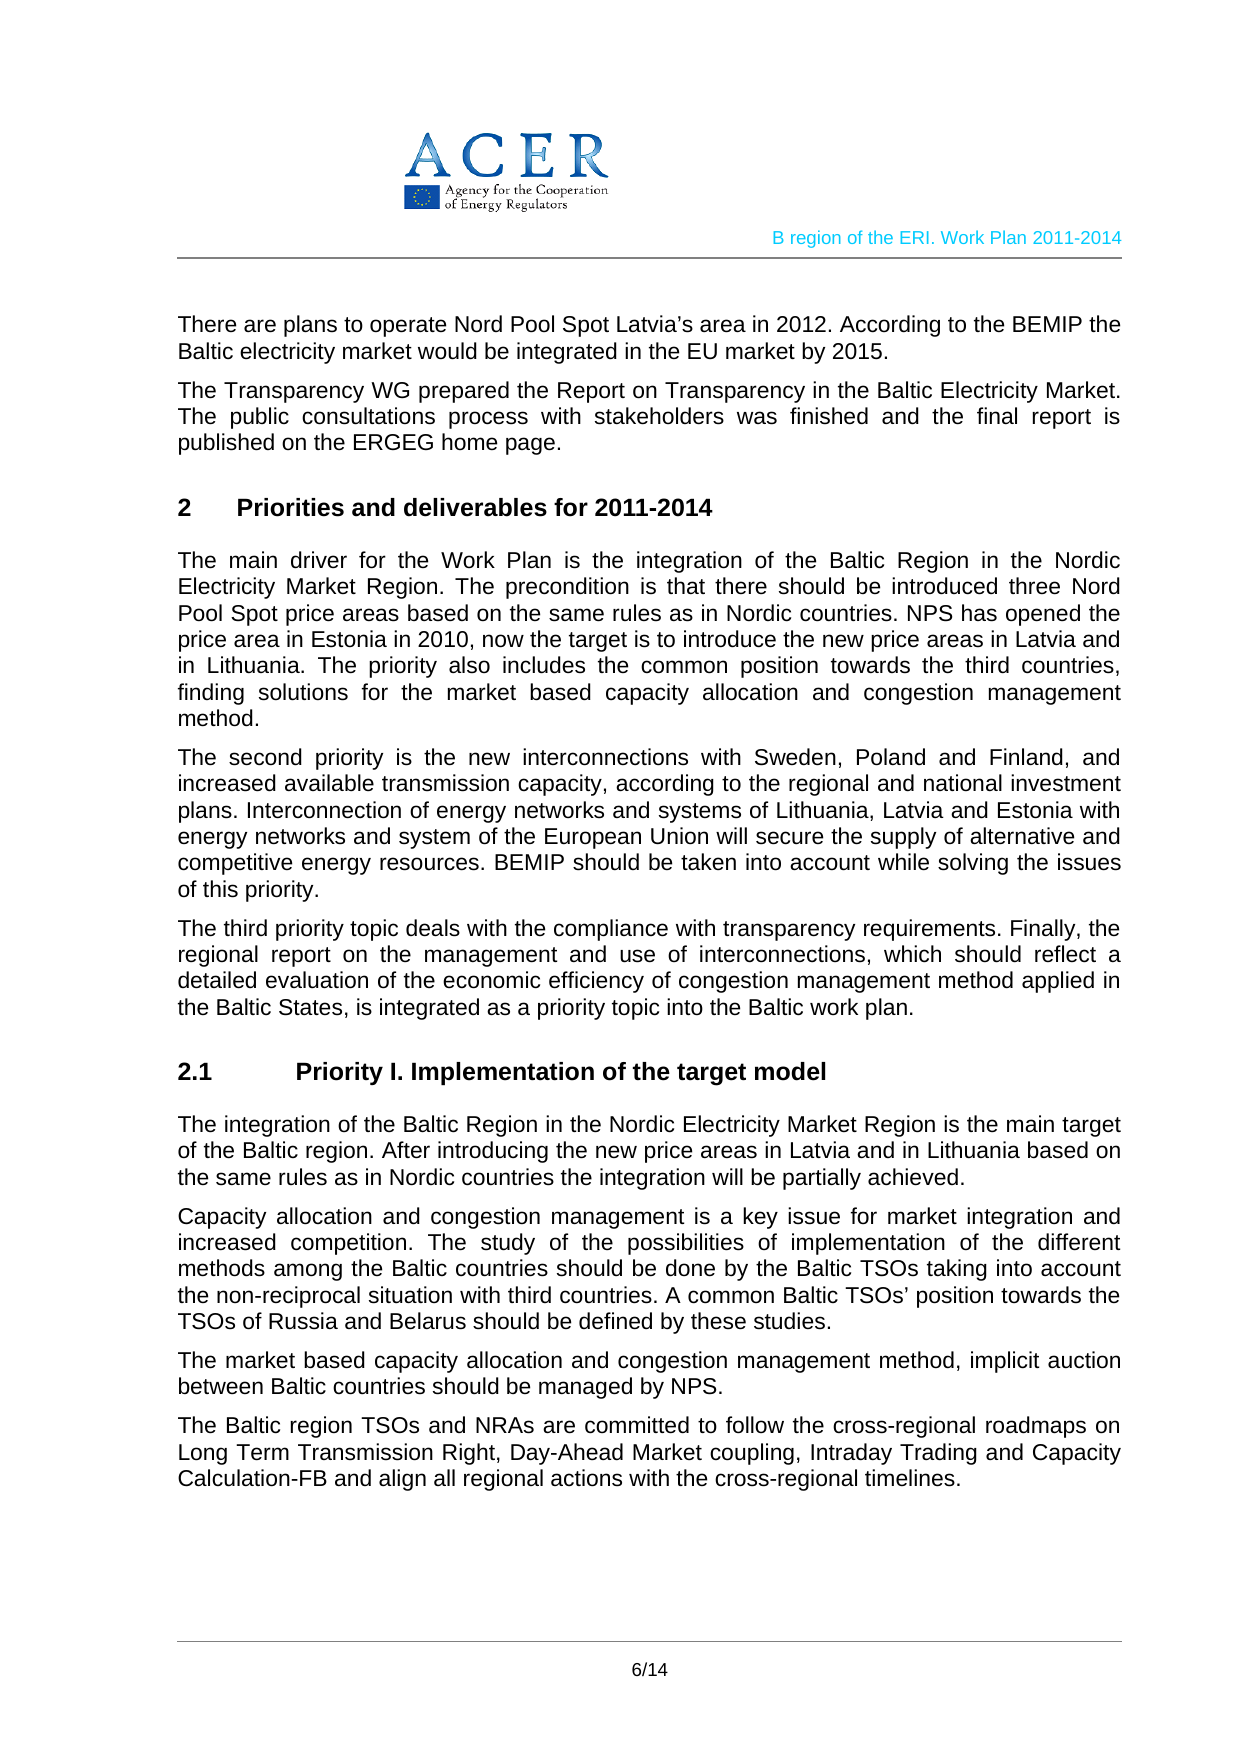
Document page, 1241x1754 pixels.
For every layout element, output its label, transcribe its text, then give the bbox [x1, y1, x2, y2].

picture [383, 117, 626, 227]
text The integration of the Baltic Region in the Nordic Electricity Market Region is the main target of the Baltic region. After introducing the new price areas in Latvia and in Lithuania based on the same rules as in Nordic countries the integration will be partially achieved. [177, 1111, 1122, 1190]
text The Transparency WG prepared the Report on Transparency in the Baltic Electricity Market. The public consultations process with stakeholders was finished and the final report is published on the ERGEG home page. [177, 377, 1122, 456]
subtitle Priority I. Implementation of the target model [177, 1057, 1122, 1086]
subtitle Priorities and deliverables for 2011-2014 [177, 493, 1122, 522]
text The third priority topic deals with the compliance with transparency requirements. Finally, the regional report on the management and use of interconnections, which should reflect a detailed evaluation of the economic efficiency of congestion management method applied in the Baltic States, is integrated as a priority topic into the Baltic work plan. [177, 914, 1122, 1020]
text The market based capacity allocation and congestion management method, implicit auction between Baltic countries should be managed by NPS. [177, 1347, 1122, 1400]
text Capacity allocation and congestion management is a key issue for market integration and increased competition. The study of the possibilities of implementation of the different methods among the Baltic countries should be done by the Baltic TSOs taking into account the non-reciprocal situation with third countries. A common Baltic TSOs’ position towards the TSOs of Russia and Belarus should be defined by these studies. [177, 1203, 1122, 1334]
text The second priority is the new interconnections with Sweden, Poland and Finland, and increased available transmission capacity, according to the regional and national investment plans. Interconnection of energy networks and systems of Lithuania, Latvia and Estonia with energy networks and system of the European Union will secure the supply of alternative and competitive energy resources. BEMIP should be taken into account while solving the issues of this priority. [177, 744, 1122, 902]
text The main driver for the Work Plan is the integration of the Baltic Region in the Nordic Electricity Market Region. The precondition is that there should be introduced three Nord Pool Spot price areas based on the same rules as in Nordic countries. NPS has opened the price area in Estonia in 2010, now the target is to introduce the new price areas in Latvia and in Lithuania. The priority also includes the common position towards the third countries, finding solutions for the market based capacity allocation and congestion management method. [177, 547, 1122, 731]
text The Baltic region TSOs and NRAs are committed to follow the cross-regional roadmaps on Long Term Transmission Right, Day-Ahead Market coupling, Intraday Trading and Capacity Calculation-FB and align all regional actions with the cross-regional timelines. [177, 1412, 1122, 1491]
text There are plans to operate Nord Pool Spot Latvia’s area in 2012. According to the BEMIP the Baltic electricity market would be integrated in the EU market by 2015. [177, 311, 1122, 364]
